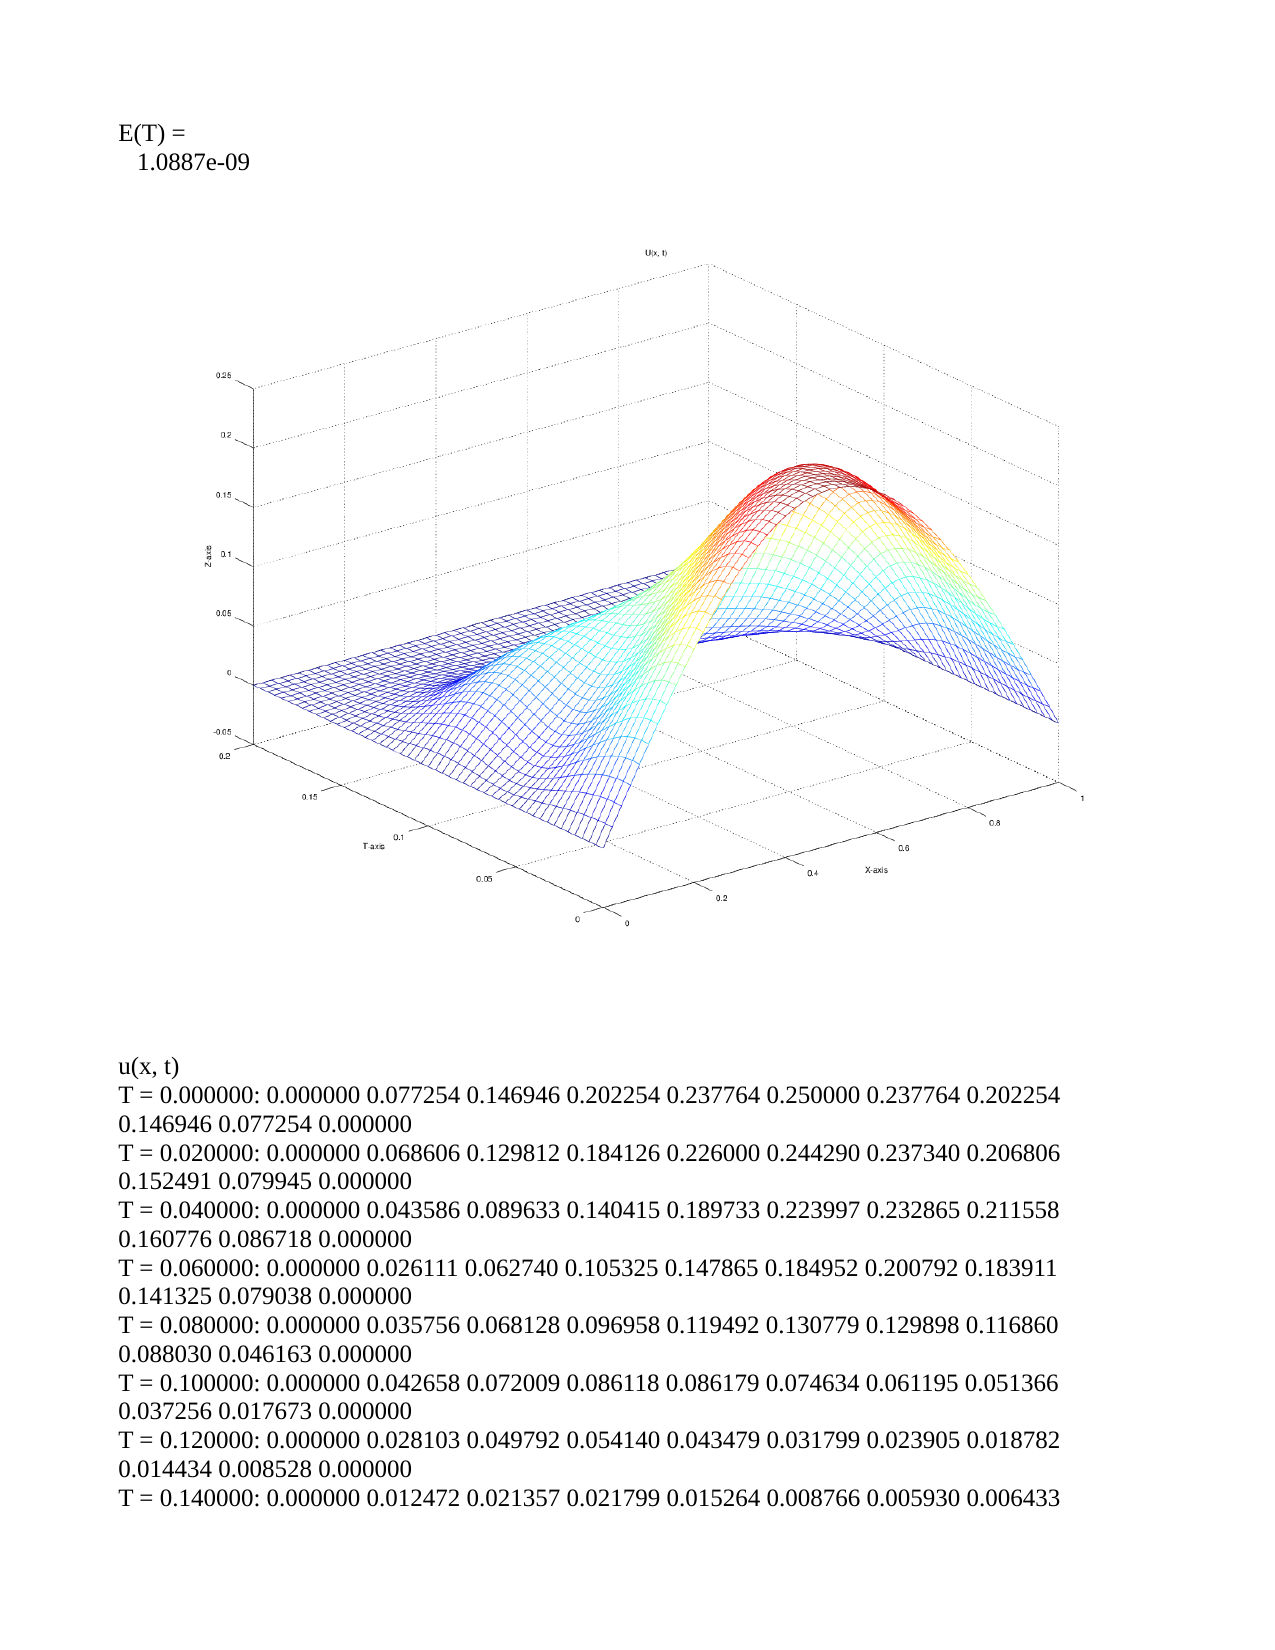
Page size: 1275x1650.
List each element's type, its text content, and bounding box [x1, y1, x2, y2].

text T = 0.100000: 0.000000 0.042658 0.072009 0.086118 0.086179 0.074634 0.061195 0.051366 0.037256 0.017673 0.000000 [118, 1368, 1157, 1425]
text T = 0.040000: 0.000000 0.043586 0.089633 0.140415 0.189733 0.223997 0.232865 0.211558 0.160776 0.086718 0.000000 [118, 1195, 1157, 1253]
text T = 0.060000: 0.000000 0.026111 0.062740 0.105325 0.147865 0.184952 0.200792 0.183911 0.141325 0.079038 0.000000 [118, 1253, 1157, 1310]
text T = 0.000000: 0.000000 0.077254 0.146946 0.202254 0.237764 0.250000 0.237764 0.202254 0.146946 0.077254 0.000000 [118, 1080, 1157, 1138]
text 1.0887e-09 [118, 147, 1157, 176]
text u(x, t) [118, 1051, 1157, 1080]
picture [118, 204, 1157, 994]
text T = 0.140000: 0.000000 0.012472 0.021357 0.021799 0.015264 0.008766 0.005930 0.006433 [118, 1483, 1157, 1511]
text T = 0.020000: 0.000000 0.068606 0.129812 0.184126 0.226000 0.244290 0.237340 0.206806 0.152491 0.079945 0.000000 [118, 1138, 1157, 1195]
text E(T) = [118, 118, 1157, 147]
text T = 0.080000: 0.000000 0.035756 0.068128 0.096958 0.119492 0.130779 0.129898 0.116860 0.088030 0.046163 0.000000 [118, 1310, 1157, 1368]
text T = 0.120000: 0.000000 0.028103 0.049792 0.054140 0.043479 0.031799 0.023905 0.018782 0.014434 0.008528 0.000000 [118, 1425, 1157, 1483]
